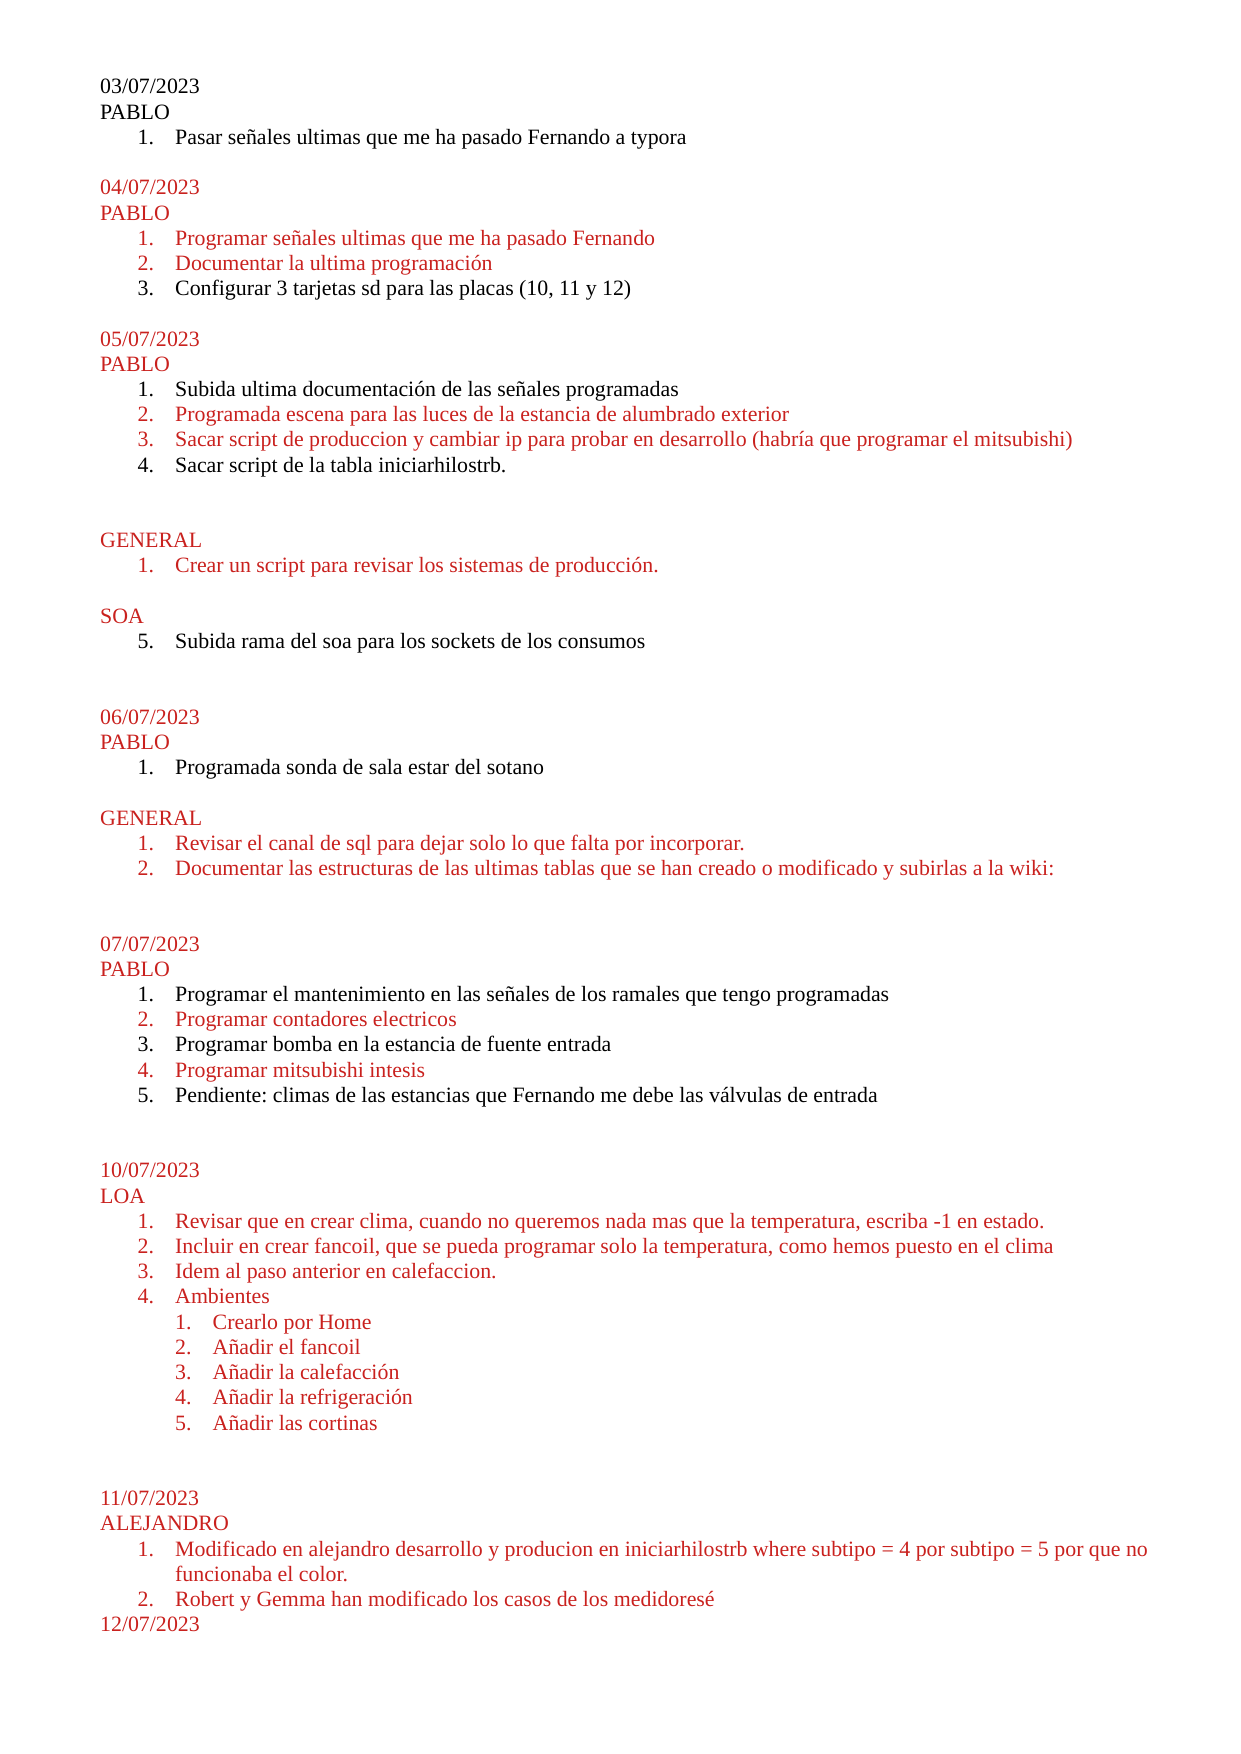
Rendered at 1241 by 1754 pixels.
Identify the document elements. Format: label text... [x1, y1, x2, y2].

text 10/07/2023 [100, 1157, 1162, 1183]
list Modificado en alejandro desarrollo y producion en iniciarhilostrb where subtipo = 4 por subtipo = 5 por que no funcionaba el color. [137, 1536, 1162, 1586]
text PABLO [100, 956, 1162, 981]
text 12/07/2023 [100, 1611, 1162, 1636]
text 06/07/2023 [100, 704, 1162, 729]
list Añadir la refrigeración [175, 1384, 1162, 1409]
list Programar contadores electricos [137, 1006, 1162, 1031]
list Revisar que en crear clima, cuando no queremos nada mas que la temperatura, escriba -1 en estado. [137, 1208, 1162, 1233]
text 07/07/2023 [100, 931, 1162, 956]
list Pasar señales ultimas que me ha pasado Fernando a typora [137, 124, 1162, 149]
text 04/07/2023 [100, 174, 1162, 199]
list Crearlo por Home [175, 1309, 1162, 1334]
list Programar mitsubishi intesis [137, 1057, 1162, 1082]
text GENERAL [100, 527, 1162, 552]
text PABLO [100, 99, 1162, 124]
list Documentar la ultima programación [137, 250, 1162, 275]
text LOA [100, 1183, 1162, 1208]
list Incluir en crear fancoil, que se pueda programar solo la temperatura, como hemos puesto en el clima [137, 1233, 1162, 1258]
text PABLO [100, 351, 1162, 376]
list Programada sonda de sala estar del sotano [137, 754, 1162, 779]
list Subida rama del soa para los sockets de los consumos [137, 628, 1162, 653]
text ALEJANDRO [100, 1510, 1162, 1536]
text PABLO [100, 199, 1162, 225]
list Sacar script de la tabla iniciarhilostrb. [137, 452, 1162, 477]
list Programar señales ultimas que me ha pasado Fernando [137, 225, 1162, 250]
text 05/07/2023 [100, 326, 1162, 351]
text 11/07/2023 [100, 1485, 1162, 1510]
list Configurar 3 tarjetas sd para las placas (10, 11 y 12) [137, 275, 1162, 300]
list Subida ultima documentación de las señales programadas [137, 376, 1162, 401]
list Revisar el canal de sql para dejar solo lo que falta por incorporar. [137, 830, 1162, 855]
list Robert y Gemma han modificado los casos de los medidoresé [137, 1586, 1162, 1611]
list Sacar script de produccion y cambiar ip para probar en desarrollo (habría que programar el mitsubishi) [137, 426, 1162, 452]
list Pendiente: climas de las estancias que Fernando me debe las válvulas de entrada [137, 1082, 1162, 1107]
list Programada escena para las luces de la estancia de alumbrado exterior [137, 401, 1162, 426]
text GENERAL [100, 804, 1162, 830]
list Documentar las estructuras de las ultimas tablas que se han creado o modificado y subirlas a la wiki: [137, 855, 1162, 880]
list Programar el mantenimiento en las señales de los ramales que tengo programadas [137, 981, 1162, 1006]
list Ambientes [137, 1283, 1162, 1309]
list Crear un script para revisar los sistemas de producción. [137, 552, 1162, 578]
list Programar bomba en la estancia de fuente entrada [137, 1031, 1162, 1057]
text SOA [100, 603, 1162, 628]
list Añadir el fancoil [175, 1334, 1162, 1359]
list Añadir las cortinas [175, 1409, 1162, 1435]
list Idem al paso anterior en calefaccion. [137, 1258, 1162, 1283]
text PABLO [100, 729, 1162, 754]
list Añadir la calefacción [175, 1359, 1162, 1384]
text 03/07/2023 [100, 73, 1162, 99]
